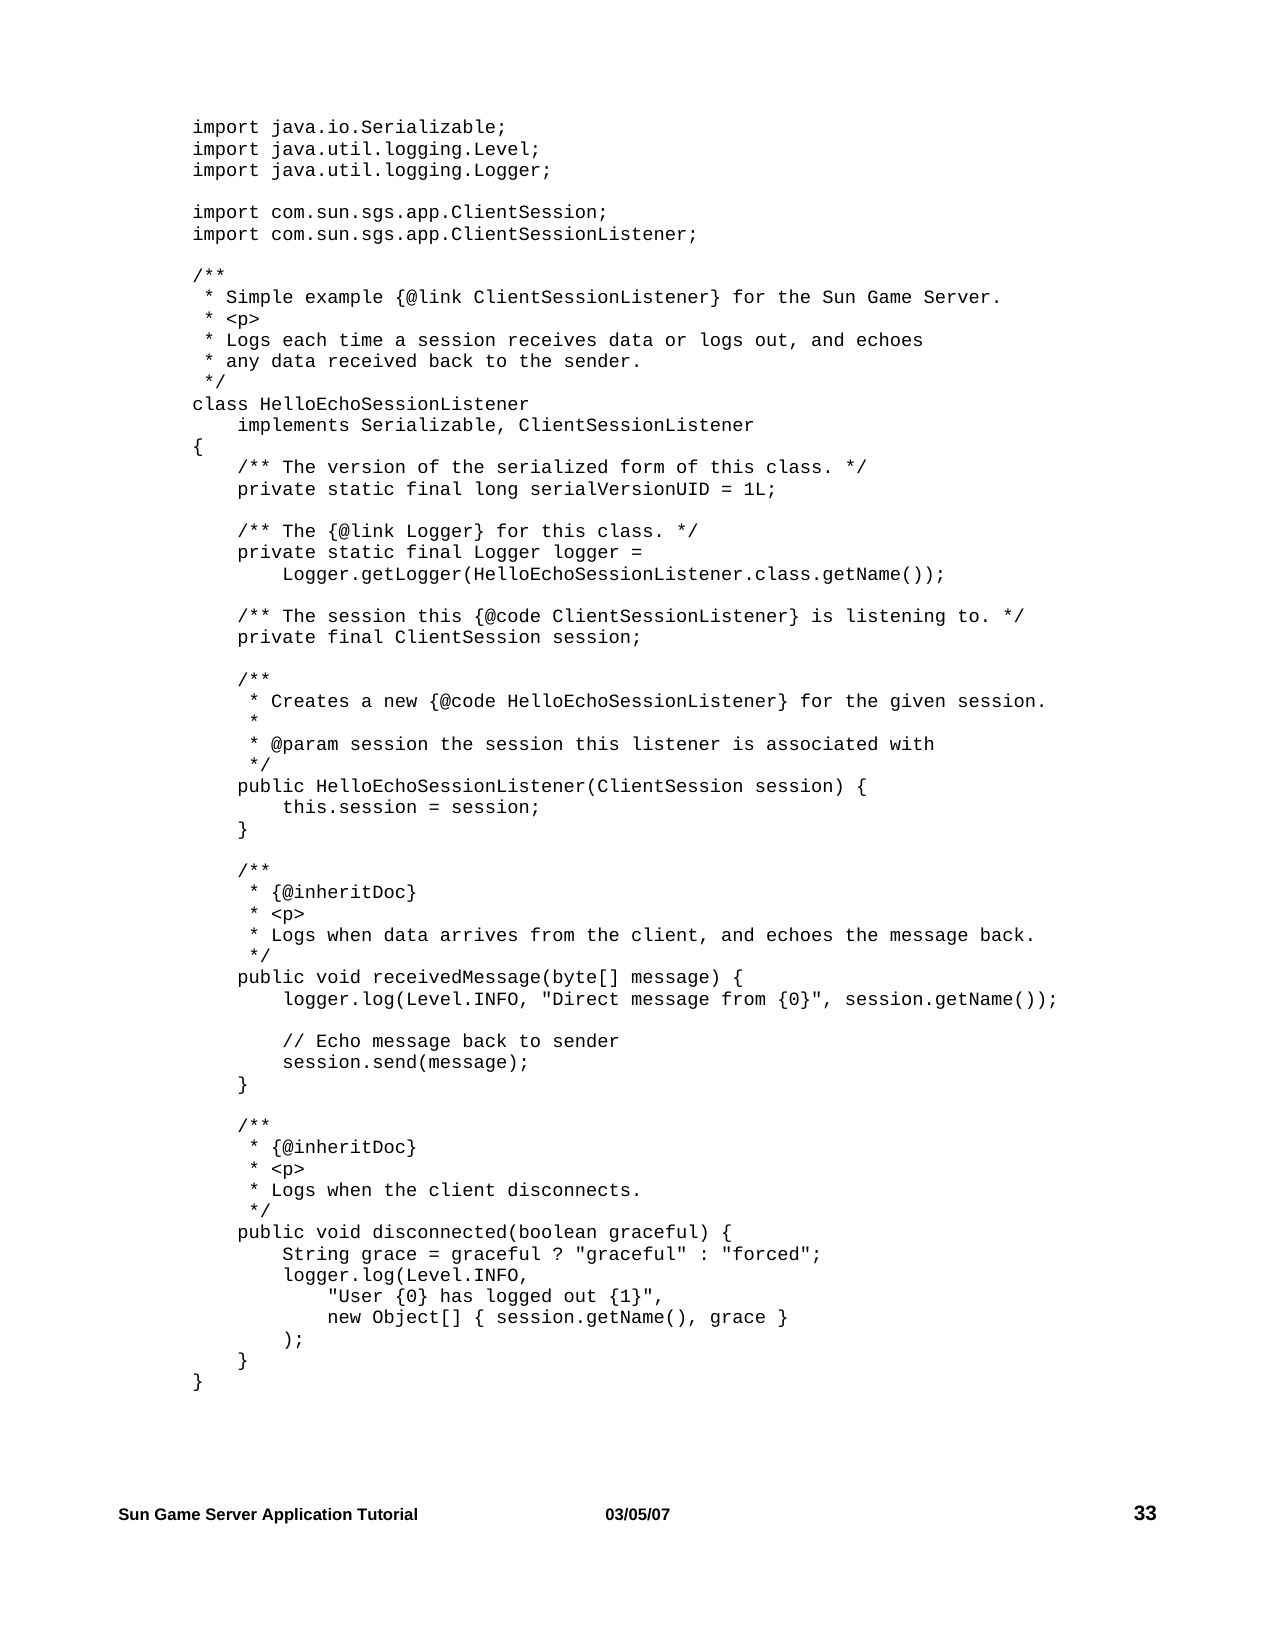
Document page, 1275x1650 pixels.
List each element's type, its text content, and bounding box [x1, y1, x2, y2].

text import java.io.Serializable; import java.util.logging.Level; import java.util.logging.Logger; import com.sun.sgs.app.ClientSession; import com.sun.sgs.app.ClientSessionListener; /** * Simple example {@link ClientSessionListener} for the Sun Game Server. * <p> * Logs each time a session receives data or logs out, and echoes * any data received back to the sender. */ class HelloEchoSessionListener implements Serializable, ClientSessionListener { /** The version of the serialized form of this class. */ private static final long serialVersionUID = 1L; /** The {@link Logger} for this class. */ private static final Logger logger = Logger.getLogger(HelloEchoSessionListener.class.getName()); /** The session this {@code ClientSessionListener} is listening to. */ private final ClientSession session; /** * Creates a new {@code HelloEchoSessionListener} for the given session. * * @param session the session this listener is associated with */ public HelloEchoSessionListener(ClientSession session) { this.session = session; } /** * {@inheritDoc} * <p> * Logs when data arrives from the client, and echoes the message back. */ public void receivedMessage(byte[] message) { logger.log(Level.INFO, "Direct message from {0}", session.getName()); // Echo message back to sender session.send(message); } /** * {@inheritDoc} * <p> * Logs when the client disconnects. */ public void disconnected(boolean graceful) { String grace = graceful ? "graceful" : "forced"; logger.log(Level.INFO, "User {0} has logged out {1}", new Object[] { session.getName(), grace } ); } } [192, 118, 1098, 1414]
